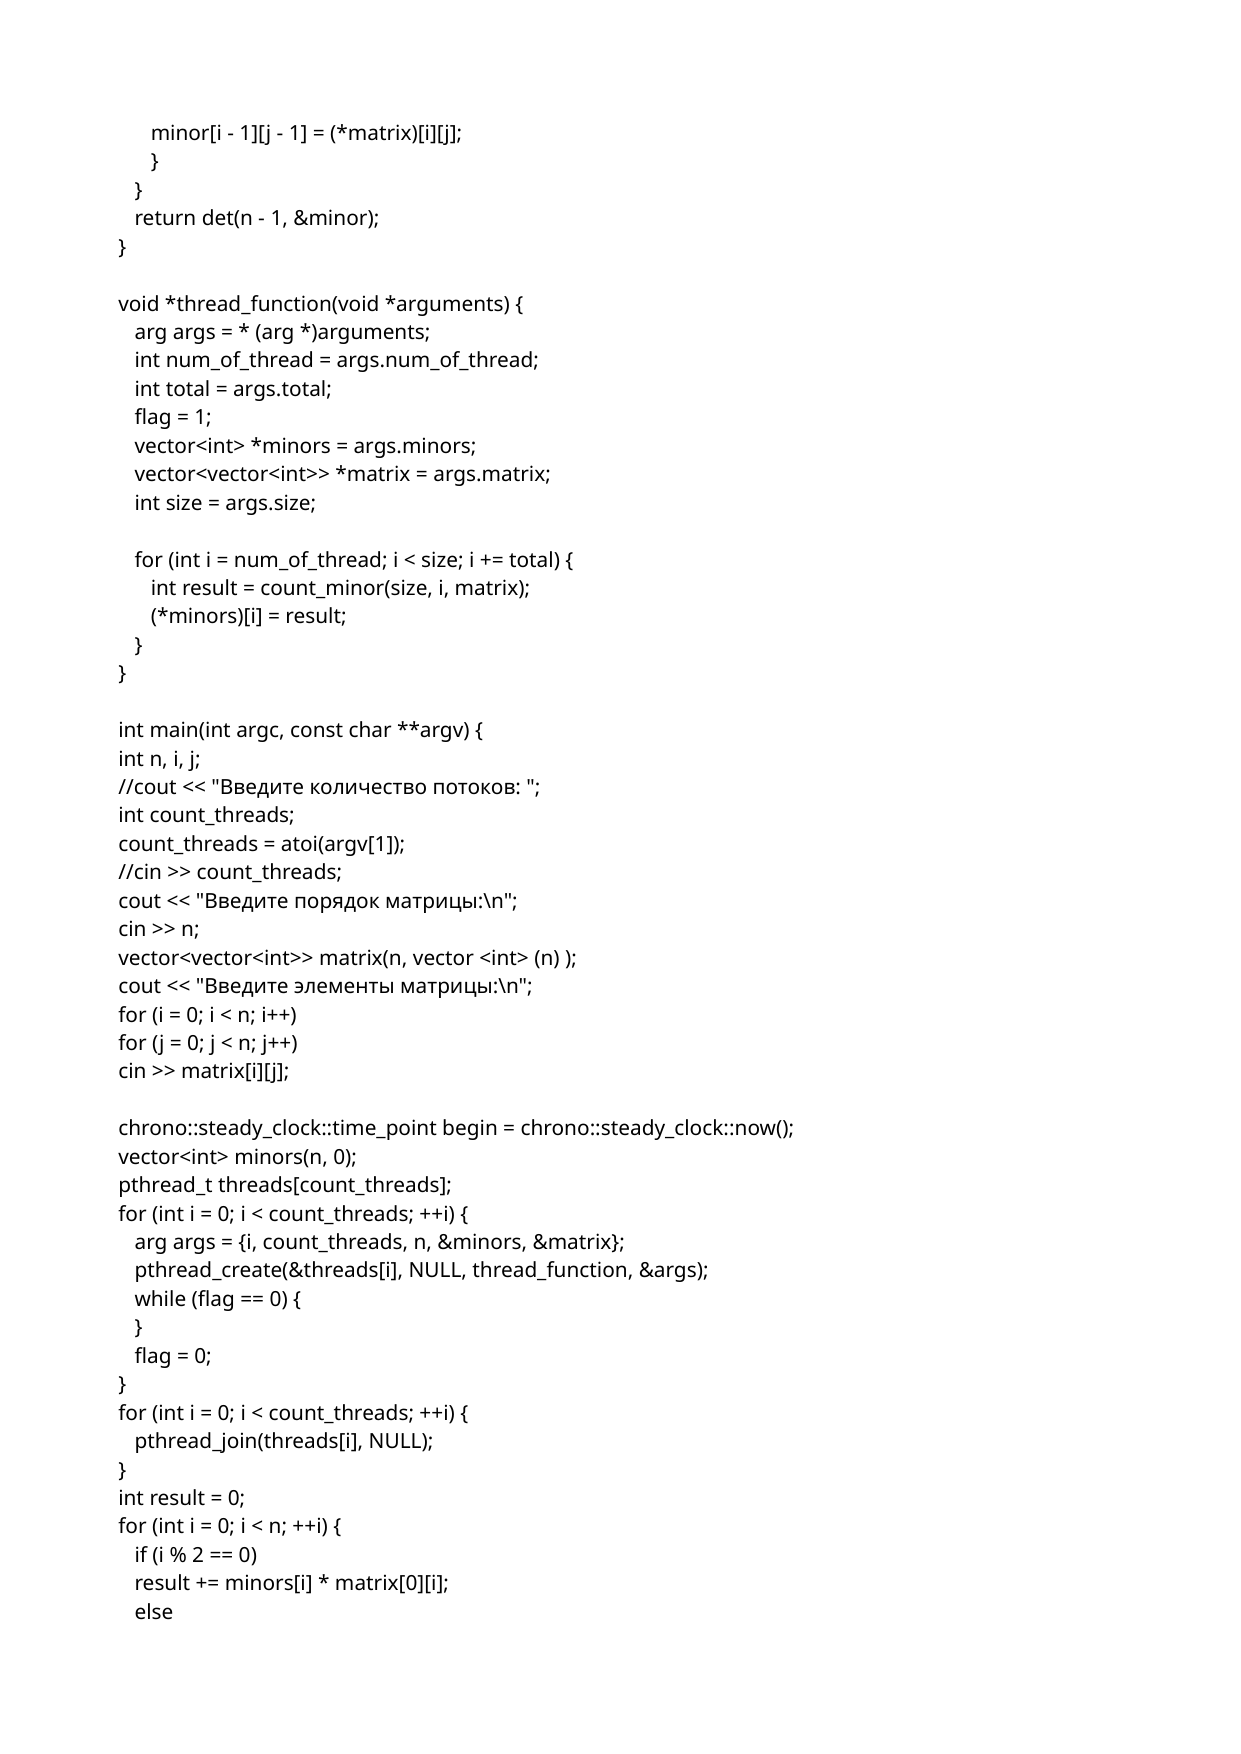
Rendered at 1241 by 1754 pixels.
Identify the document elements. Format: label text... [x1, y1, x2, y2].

text chrono::steady_clock::time_point begin = chrono::steady_clock::now(); [118, 1113, 1122, 1142]
text flag = 0; [118, 1341, 1122, 1369]
text int n, i, j; [118, 744, 1122, 772]
text if (i % 2 == 0) [118, 1540, 1122, 1568]
text for (int i = 0; i < count_threads; ++i) { [118, 1398, 1122, 1426]
text //cout << "Введите количество потоков: "; [118, 772, 1122, 801]
text vector<int> minors(n, 0); [118, 1142, 1122, 1170]
text } [118, 147, 1122, 175]
text else [118, 1597, 1122, 1625]
text void *thread_function(void *arguments) { [118, 289, 1122, 317]
text vector<vector<int>> *matrix = args.matrix; [118, 459, 1122, 488]
text int result = count_minor(size, i, matrix); [118, 573, 1122, 602]
text for (j = 0; j < n; j++) [118, 1028, 1122, 1057]
text while (flag == 0) { [118, 1284, 1122, 1312]
text int num_of_thread = args.num_of_thread; [118, 346, 1122, 374]
text cin >> matrix[i][j]; [118, 1057, 1122, 1085]
text } [118, 658, 1122, 687]
text (*minors)[i] = result; [118, 602, 1122, 630]
text int result = 0; [118, 1483, 1122, 1512]
text arg args = * (arg *)arguments; [118, 317, 1122, 346]
text count_threads = atoi(argv[1]); [118, 829, 1122, 857]
text pthread_join(threads[i], NULL); [118, 1426, 1122, 1455]
text flag = 1; [118, 402, 1122, 431]
text for (int i = num_of_thread; i < size; i += total) { [118, 545, 1122, 573]
text } [118, 1312, 1122, 1341]
text minor[i - 1][j - 1] = (*matrix)[i][j]; [118, 118, 1122, 147]
text arg args = {i, count_threads, n, &minors, &matrix}; [118, 1227, 1122, 1256]
text cout << "Введите порядок матрицы:\n"; [118, 886, 1122, 914]
text } [118, 1369, 1122, 1398]
text } [118, 630, 1122, 658]
text } [118, 232, 1122, 260]
text return det(n - 1, &minor); [118, 203, 1122, 232]
text pthread_t threads[count_threads]; [118, 1170, 1122, 1199]
text for (int i = 0; i < count_threads; ++i) { [118, 1199, 1122, 1227]
text int total = args.total; [118, 374, 1122, 402]
text pthread_create(&threads[i], NULL, thread_function, &args); [118, 1256, 1122, 1284]
text //cin >> count_threads; [118, 857, 1122, 886]
text for (i = 0; i < n; i++) [118, 1000, 1122, 1028]
text } [118, 175, 1122, 203]
text int main(int argc, const char **argv) { [118, 715, 1122, 744]
text for (int i = 0; i < n; ++i) { [118, 1512, 1122, 1540]
text result += minors[i] * matrix[0][i]; [118, 1568, 1122, 1597]
text cout << "Введите элементы матрицы:\n"; [118, 971, 1122, 1000]
text int count_threads; [118, 801, 1122, 829]
text vector<int> *minors = args.minors; [118, 431, 1122, 459]
text int size = args.size; [118, 488, 1122, 516]
text cin >> n; [118, 914, 1122, 943]
text vector<vector<int>> matrix(n, vector <int> (n) ); [118, 943, 1122, 971]
text } [118, 1455, 1122, 1483]
